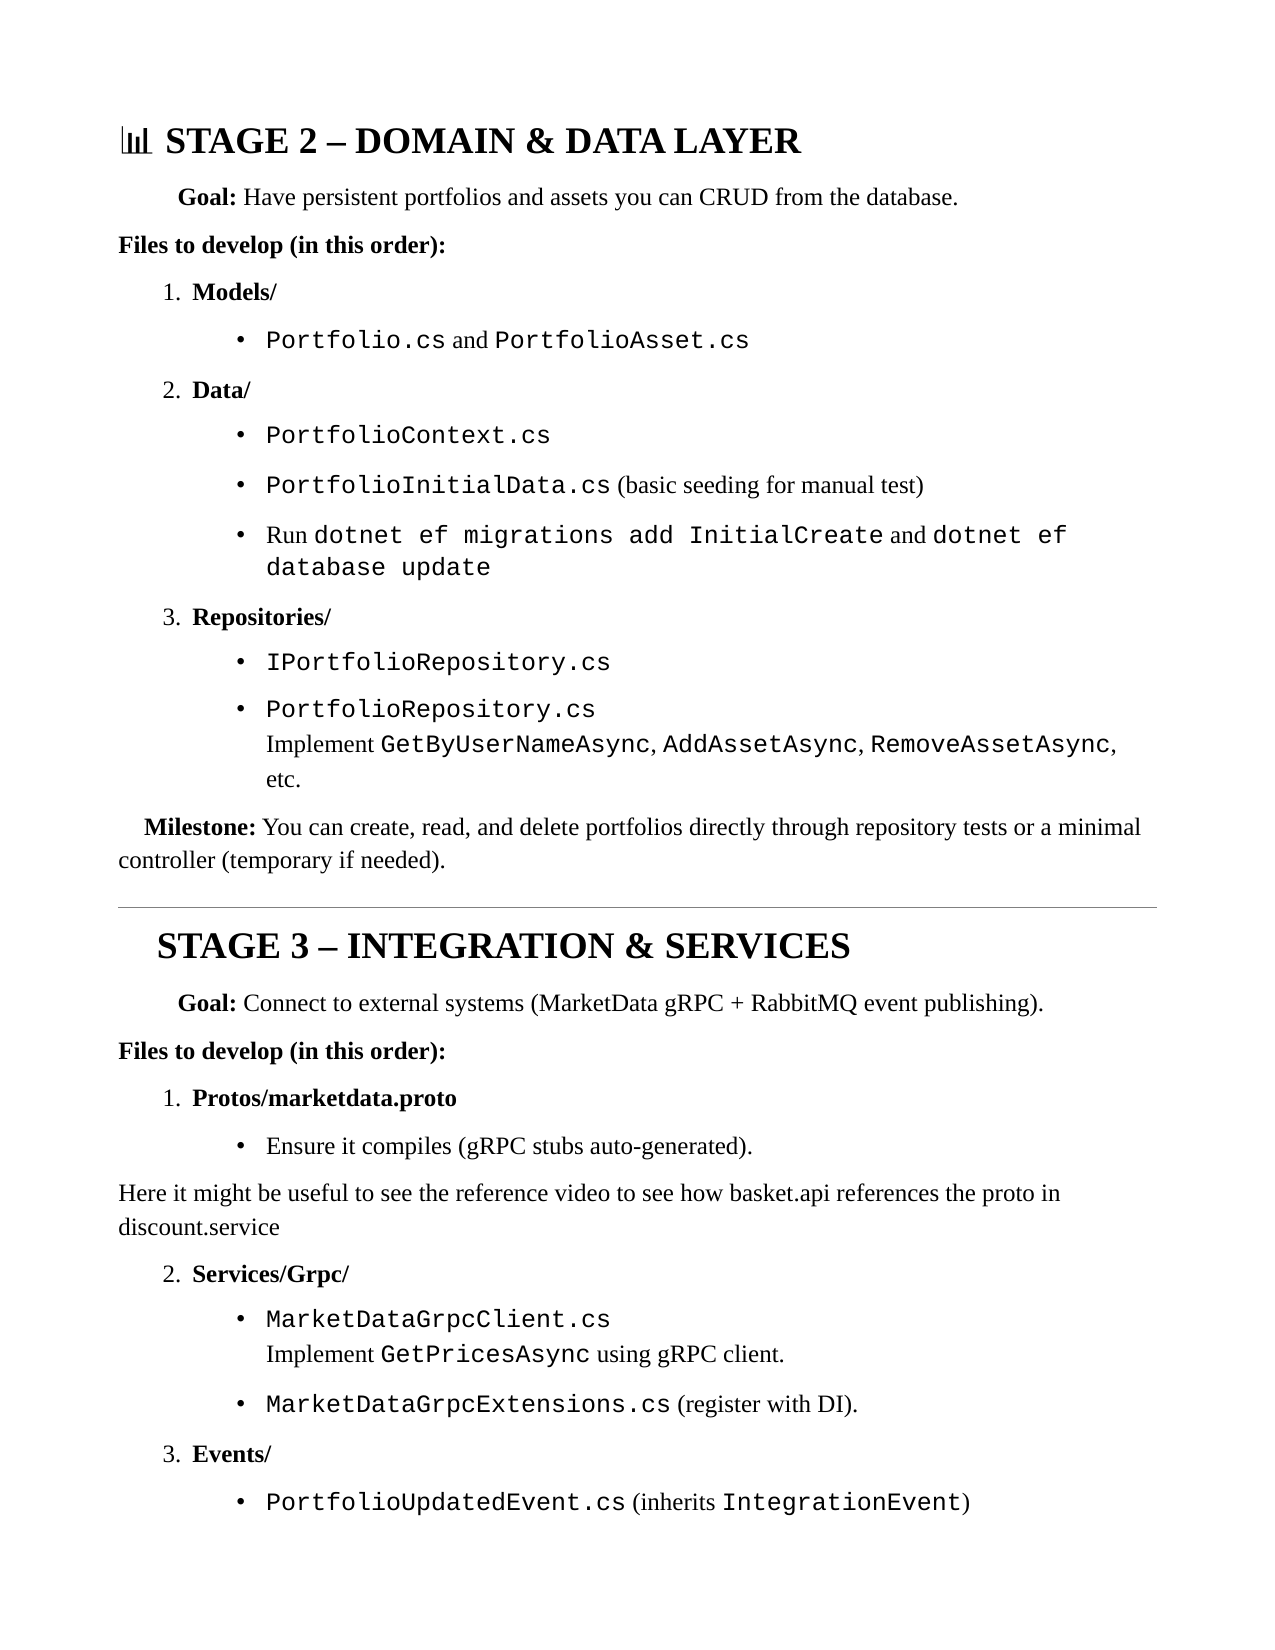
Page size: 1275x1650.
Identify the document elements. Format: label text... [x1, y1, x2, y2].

text Here it might be useful to see the reference video to see how basket.api references the proto in discount.service [118, 1178, 1157, 1240]
list Models/ [162, 277, 1157, 306]
list PortfolioUpdatedEvent.cs (inherits IntegrationEvent) [236, 1487, 1157, 1518]
list PortfolioRepository.cs Implement GetByUserNameAsync, AddAssetAsync, RemoveAssetAsync, etc. [236, 697, 1157, 793]
list Run dotnet ef migrations add InitialCreate and dotnet ef database update [236, 520, 1157, 583]
list Protos/marketdata.proto [162, 1083, 1157, 1112]
list Data/ [162, 375, 1157, 404]
text Goal: Have persistent portfolios and assets you can CRUD from the database. [177, 182, 1098, 211]
text Files to develop (in this order): [118, 1036, 1157, 1064]
text Files to develop (in this order): [118, 230, 1157, 259]
list IPortfolioRepository.cs [236, 649, 1157, 678]
list Repositories/ [162, 602, 1157, 631]
list PortfolioContext.cs [236, 423, 1157, 451]
list MarketDataGrpcClient.cs Implement GetPricesAsync using gRPC client. [236, 1307, 1157, 1370]
list Portfolio.cs and PortfolioAsset.cs [236, 325, 1157, 356]
list PortfolioInitialData.cs (basic seeding for manual test) [236, 470, 1157, 501]
list Services/Grpc/ [162, 1259, 1157, 1288]
list Events/ [162, 1439, 1157, 1468]
text ✅ Milestone: You can create, read, and delete portfolios directly through repository tests or a minimal controller (temporary if needed). [118, 812, 1157, 874]
subtitle 🌐 STAGE 3 – INTEGRATION & SERVICES [118, 924, 1157, 967]
subtitle 📊 STAGE 2 – DOMAIN & DATA LAYER [118, 118, 1157, 161]
list MarketDataGrpcExtensions.cs (register with DI). [236, 1389, 1157, 1420]
list Ensure it compiles (gRPC stubs auto-generated). [236, 1131, 1157, 1160]
text Goal: Connect to external systems (MarketData gRPC + RabbitMQ event publishing). [177, 988, 1098, 1017]
